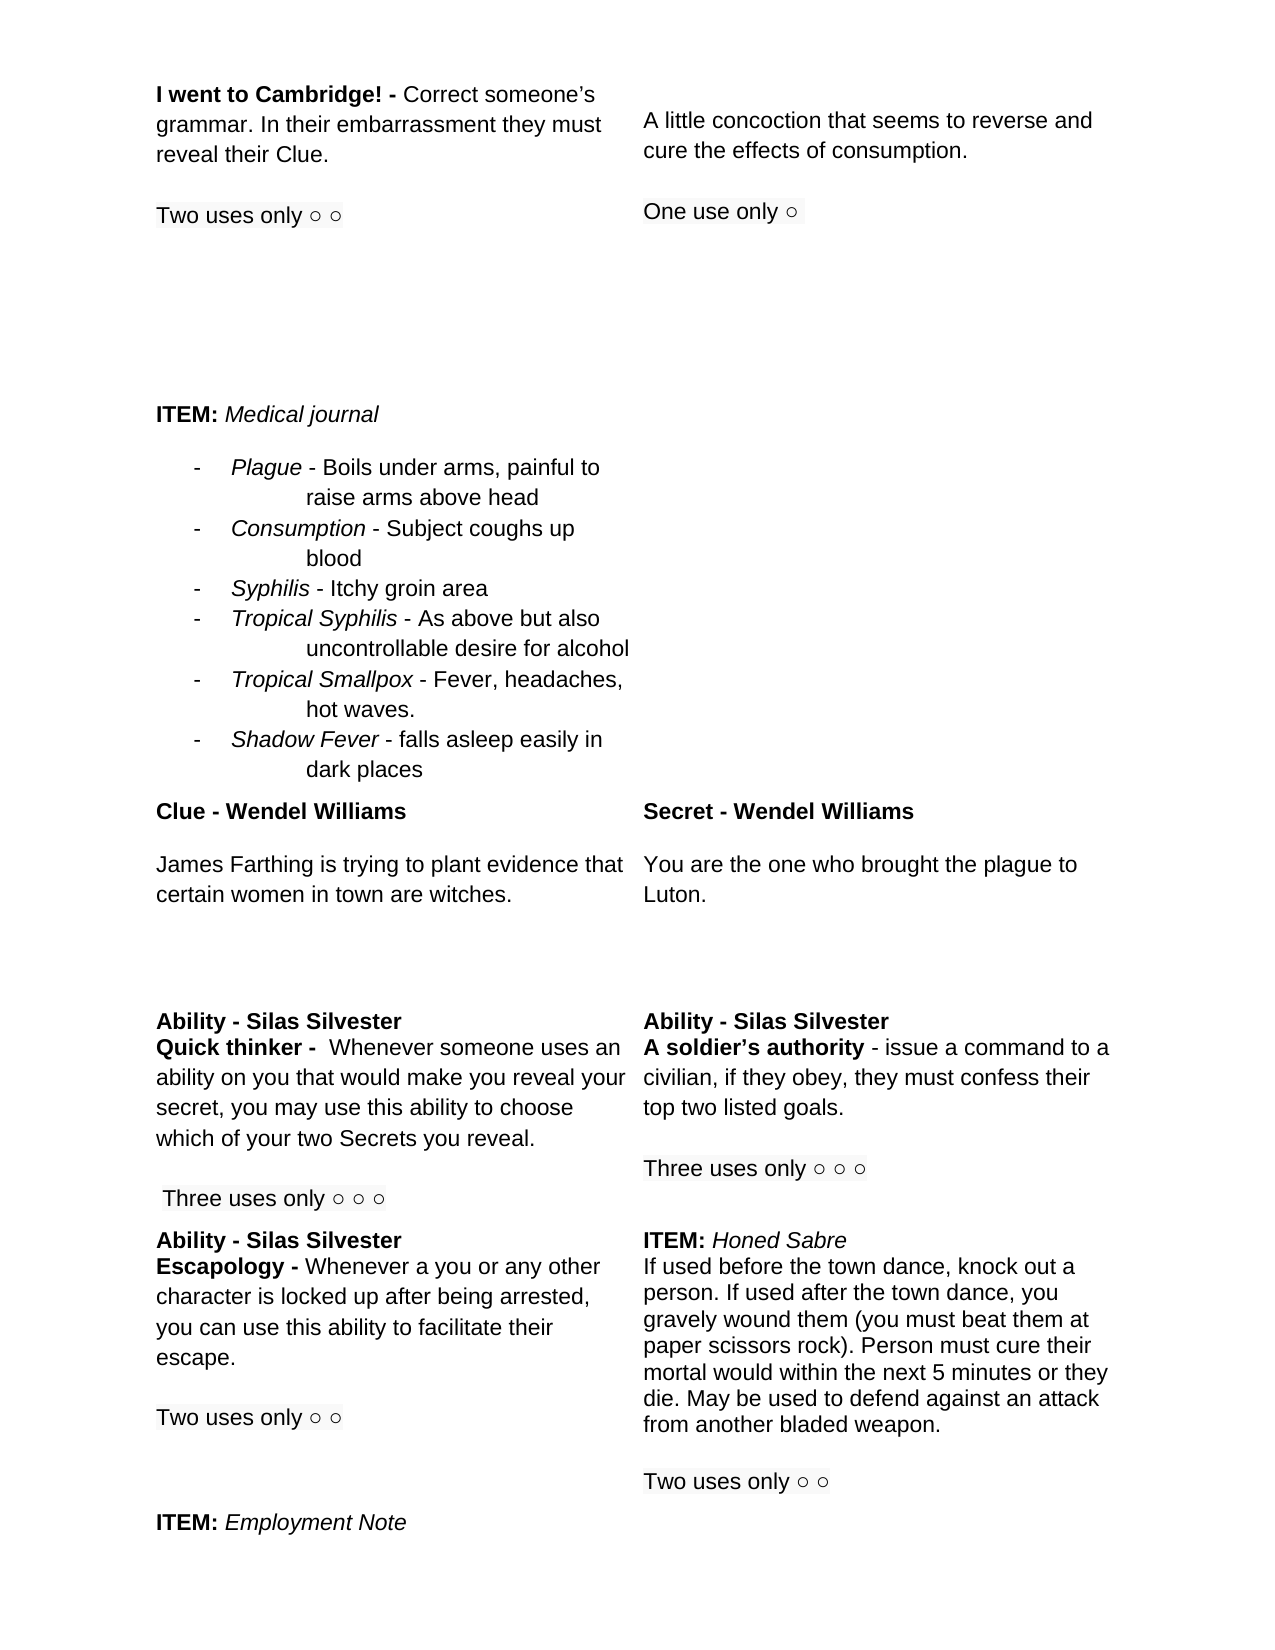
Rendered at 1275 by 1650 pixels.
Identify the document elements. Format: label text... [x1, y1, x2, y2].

table_header Ability - Silas Silvester A soldier’s authority - issue a command to a civilian, if they obey, they must confess their top two listed goals. Three uses only ○ ○ ○ [638, 1002, 1125, 1221]
table_cell Ability - Silas Silvester Escapology - Whenever a you or any other character is locked up after being arrested, you can use this ability to facilitate their escape. Two uses only ○ ○ [150, 1221, 637, 1504]
table_cell [638, 1504, 1125, 1568]
table_cell ITEM: Honed Sabre If used before the town dance, knock out a person. If used after the town dance, you gravely wound them (you must beat them at paper scissors rock). Person must cure their mortal would within the next 5 minutes or they die. May be used to defend against an attack from another bladed weapon. Two uses only ○ ○ [638, 1221, 1125, 1504]
table_cell I went to Cambridge! - Correct someone’s grammar. In their embarrassment they must reveal their Clue. Two uses only ○ ○ [150, 75, 637, 237]
table_cell Secret - Wendel Williams You are the one who brought the plague to Luton. [638, 792, 1125, 917]
table_cell A little concoction that seems to reverse and cure the effects of consumption. One use only ○ [638, 75, 1125, 237]
table_cell Clue - Wendel Williams James Farthing is trying to plant evidence that certain women in town are witches. [150, 792, 637, 917]
table_cell ITEM: Medical journal Plague - Boils under arms, painful to raise arms above head Consumption - Subject coughs up blood Syphilis - Itchy groin area Tropical Syphilis - As above but also uncontrollable desire for alcohol Tropical Smallpox - Fever, headaches, hot waves. Shadow Fever - falls asleep easily in dark places [150, 238, 637, 792]
table_cell [638, 238, 1125, 792]
table_cell ITEM: Employment Note [150, 1504, 637, 1568]
table_header Ability - Silas Silvester Quick thinker - Whenever someone uses an ability on you that would make you reveal your secret, you may use this ability to choose which of your two Secrets you reveal. Three uses only ○ ○ ○ [150, 1002, 637, 1221]
